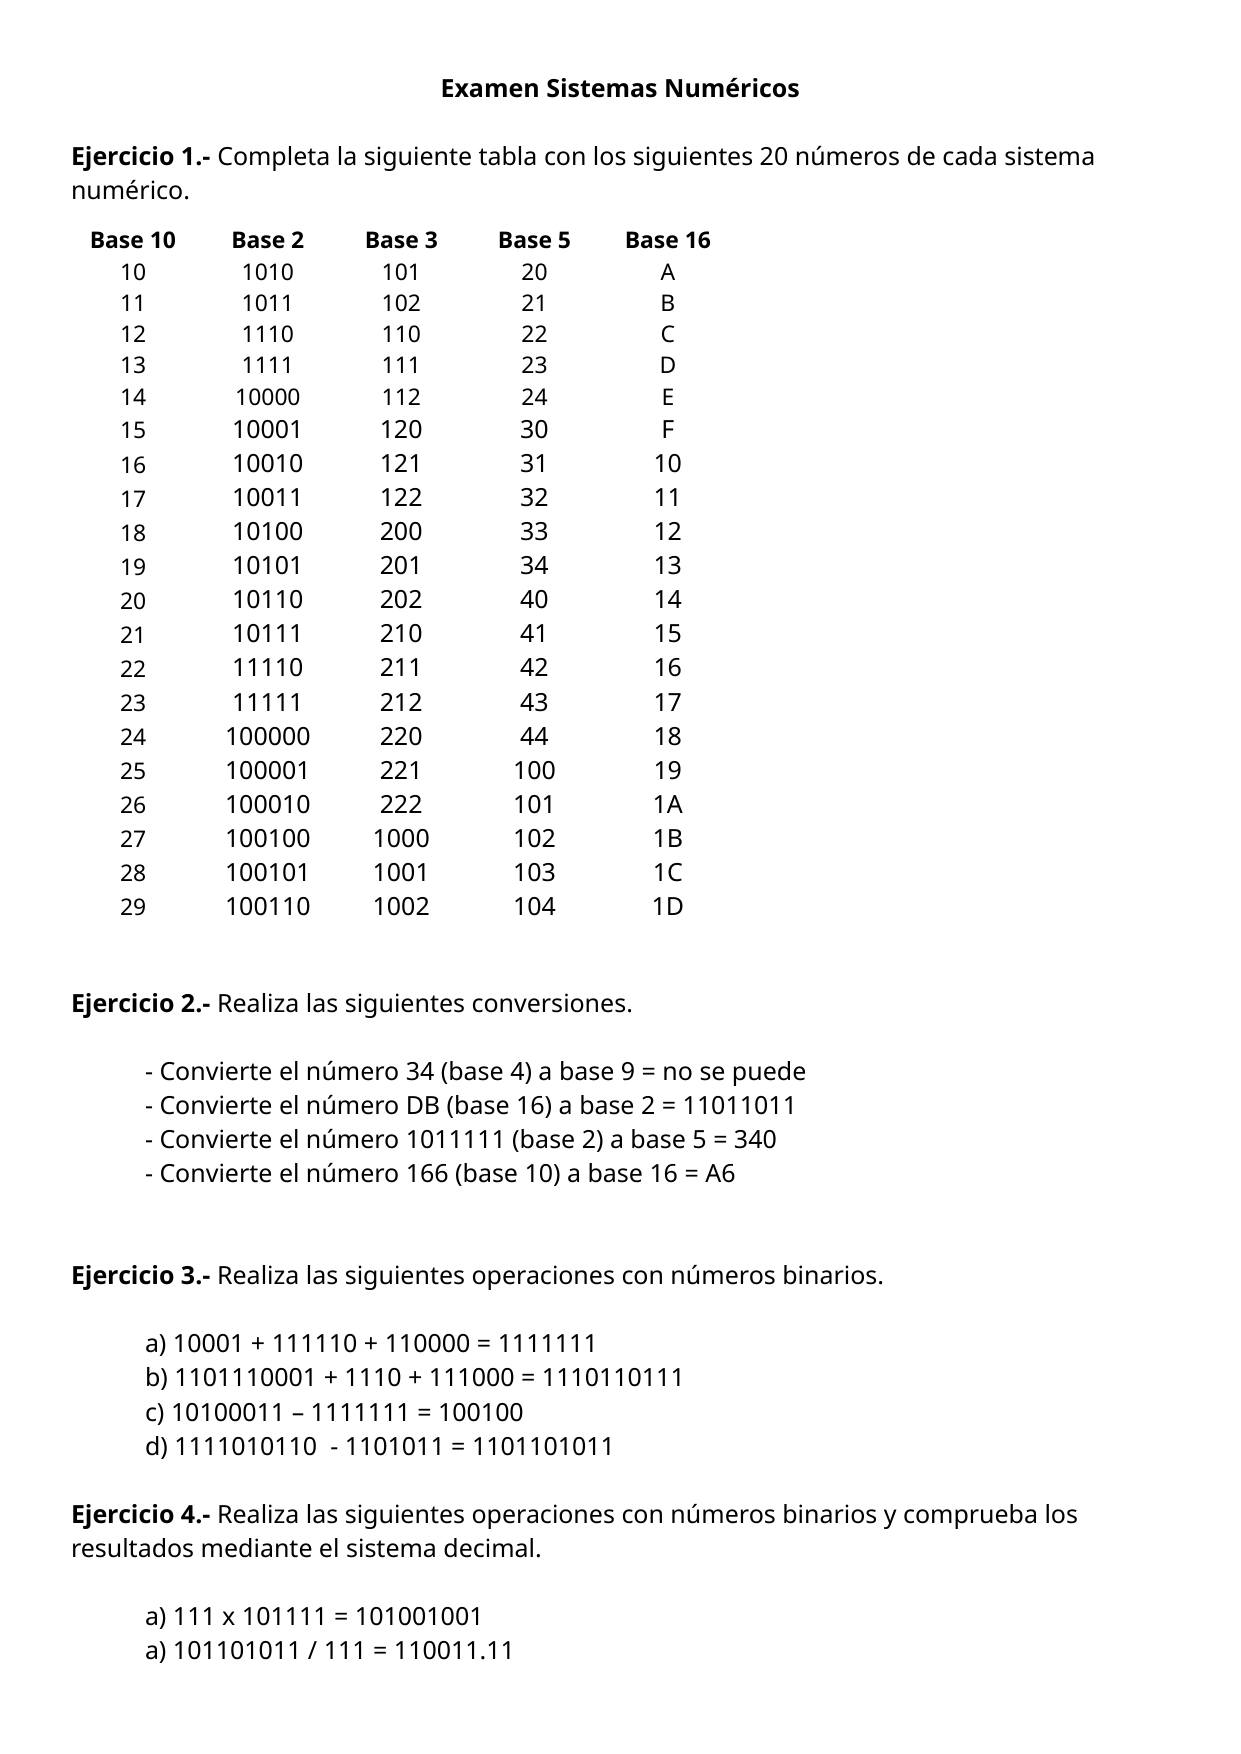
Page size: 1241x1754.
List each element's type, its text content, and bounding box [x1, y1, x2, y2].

table_header Base 5 [468, 224, 601, 255]
table_cell 100000 [201, 718, 334, 752]
text Examen Sistemas Numéricos [71, 71, 1169, 105]
table_cell 10101 [201, 548, 334, 582]
table_cell 40 [468, 582, 601, 616]
table_cell 201 [334, 548, 468, 582]
table_cell 10011 [201, 480, 334, 514]
table_cell 12 [601, 514, 734, 548]
table_cell 112 [334, 380, 468, 412]
table_cell 104 [468, 889, 601, 923]
table_header Base 10 [65, 224, 201, 255]
table_cell 120 [334, 412, 468, 446]
table_cell 101 [468, 786, 601, 820]
table_cell 21 [65, 616, 201, 650]
text d) 1111010110 - 1101011 = 1101101011 [145, 1428, 1169, 1462]
table_cell 14 [601, 582, 734, 616]
table_header Base 16 [601, 224, 734, 255]
table_cell 1000 [334, 820, 468, 854]
table_cell 33 [468, 514, 601, 548]
table_cell 212 [334, 684, 468, 718]
table_cell 30 [468, 412, 601, 446]
table_cell 41 [468, 616, 601, 650]
table_cell 10000 [201, 380, 334, 412]
table_cell 19 [601, 752, 734, 786]
table_cell 13 [65, 349, 201, 380]
table_cell 121 [334, 446, 468, 480]
table_cell C [601, 318, 734, 349]
table_cell 11 [601, 480, 734, 514]
table_cell 11111 [201, 684, 334, 718]
text Ejercicio 2.- Realiza las siguientes conversiones. [71, 985, 1169, 1019]
table_cell 220 [334, 718, 468, 752]
table_cell 20 [65, 582, 201, 616]
table_cell 17 [601, 684, 734, 718]
table_cell 26 [65, 786, 201, 820]
table_cell 10 [65, 255, 201, 287]
table_cell 1002 [334, 889, 468, 923]
table_cell 1001 [334, 855, 468, 888]
text Ejercicio 4.- Realiza las siguientes operaciones con números binarios y comprueba los resultados mediante el sistema decimal. [71, 1496, 1169, 1564]
table_cell 100010 [201, 786, 334, 820]
table_cell 1A [601, 786, 734, 820]
table_cell 11 [65, 287, 201, 318]
text Ejercicio 1.- Completa la siguiente tabla con los siguientes 20 números de cada sistema numérico. [71, 139, 1169, 207]
table_cell 44 [468, 718, 601, 752]
table_header Base 3 [334, 224, 468, 255]
table_cell 15 [601, 616, 734, 650]
table_cell 10010 [201, 446, 334, 480]
table_cell 12 [65, 318, 201, 349]
text - Convierte el número DB (base 16) a base 2 = 11011011 [145, 1088, 1169, 1122]
table_cell 20 [468, 255, 601, 287]
table_cell 18 [65, 514, 201, 548]
table_cell 1111 [201, 349, 334, 380]
table_cell 1010 [201, 255, 334, 287]
table_cell 221 [334, 752, 468, 786]
table_cell 1110 [201, 318, 334, 349]
table_cell 13 [601, 548, 734, 582]
table_cell 1C [601, 855, 734, 888]
table_cell 10111 [201, 616, 334, 650]
table_cell 100001 [201, 752, 334, 786]
table_cell B [601, 287, 734, 318]
table_cell 100110 [201, 889, 334, 923]
table_cell E [601, 380, 734, 412]
table_cell 15 [65, 412, 201, 446]
table_cell 28 [65, 855, 201, 888]
table_cell 100101 [201, 855, 334, 888]
text - Convierte el número 166 (base 10) a base 16 = A6 [145, 1156, 1169, 1190]
table_cell 16 [65, 446, 201, 480]
table_cell 31 [468, 446, 601, 480]
table_cell 23 [468, 349, 601, 380]
table_cell 24 [468, 380, 601, 412]
table_cell 21 [468, 287, 601, 318]
table_cell 10110 [201, 582, 334, 616]
table_cell 111 [334, 349, 468, 380]
text Ejercicio 3.- Realiza las siguientes operaciones con números binarios. [71, 1258, 1169, 1292]
table_cell F [601, 412, 734, 446]
table_cell 1B [601, 820, 734, 854]
table_cell D [601, 349, 734, 380]
table_cell 43 [468, 684, 601, 718]
table_cell 100100 [201, 820, 334, 854]
text c) 10100011 – 1111111 = 100100 [145, 1394, 1169, 1428]
table_cell 1D [601, 889, 734, 923]
table_cell 11110 [201, 650, 334, 684]
table_cell 101 [334, 255, 468, 287]
table_cell 102 [334, 287, 468, 318]
table_cell 102 [468, 820, 601, 854]
table_cell 210 [334, 616, 468, 650]
table_cell 18 [601, 718, 734, 752]
table_cell 200 [334, 514, 468, 548]
text b) 1101110001 + 1110 + 111000 = 1110110111 [145, 1360, 1169, 1394]
table_cell 22 [65, 650, 201, 684]
table_cell A [601, 255, 734, 287]
table_cell 42 [468, 650, 601, 684]
table_cell 122 [334, 480, 468, 514]
table_header Base 2 [201, 224, 334, 255]
table_cell 110 [334, 318, 468, 349]
text a) 111 x 101111 = 101001001 [145, 1598, 1169, 1633]
table_cell 27 [65, 820, 201, 854]
table_cell 211 [334, 650, 468, 684]
table_cell 23 [65, 684, 201, 718]
table_cell 10100 [201, 514, 334, 548]
table_cell 19 [65, 548, 201, 582]
table_cell 16 [601, 650, 734, 684]
table_cell 14 [65, 380, 201, 412]
text a) 101101011 / 111 = 110011.11 [145, 1633, 1169, 1667]
table_cell 1011 [201, 287, 334, 318]
table_cell 24 [65, 718, 201, 752]
table_cell 222 [334, 786, 468, 820]
table_cell 202 [334, 582, 468, 616]
table_cell 32 [468, 480, 601, 514]
table_cell 25 [65, 752, 201, 786]
table_cell 10001 [201, 412, 334, 446]
text - Convierte el número 34 (base 4) a base 9 = no se puede [145, 1053, 1169, 1088]
text - Convierte el número 1011111 (base 2) a base 5 = 340 [145, 1122, 1169, 1156]
table_cell 103 [468, 855, 601, 888]
table_cell 22 [468, 318, 601, 349]
table_cell 10 [601, 446, 734, 480]
table_cell 29 [65, 889, 201, 923]
text a) 10001 + 111110 + 110000 = 1111111 [145, 1326, 1169, 1360]
table_cell 17 [65, 480, 201, 514]
table_cell 34 [468, 548, 601, 582]
table_cell 100 [468, 752, 601, 786]
